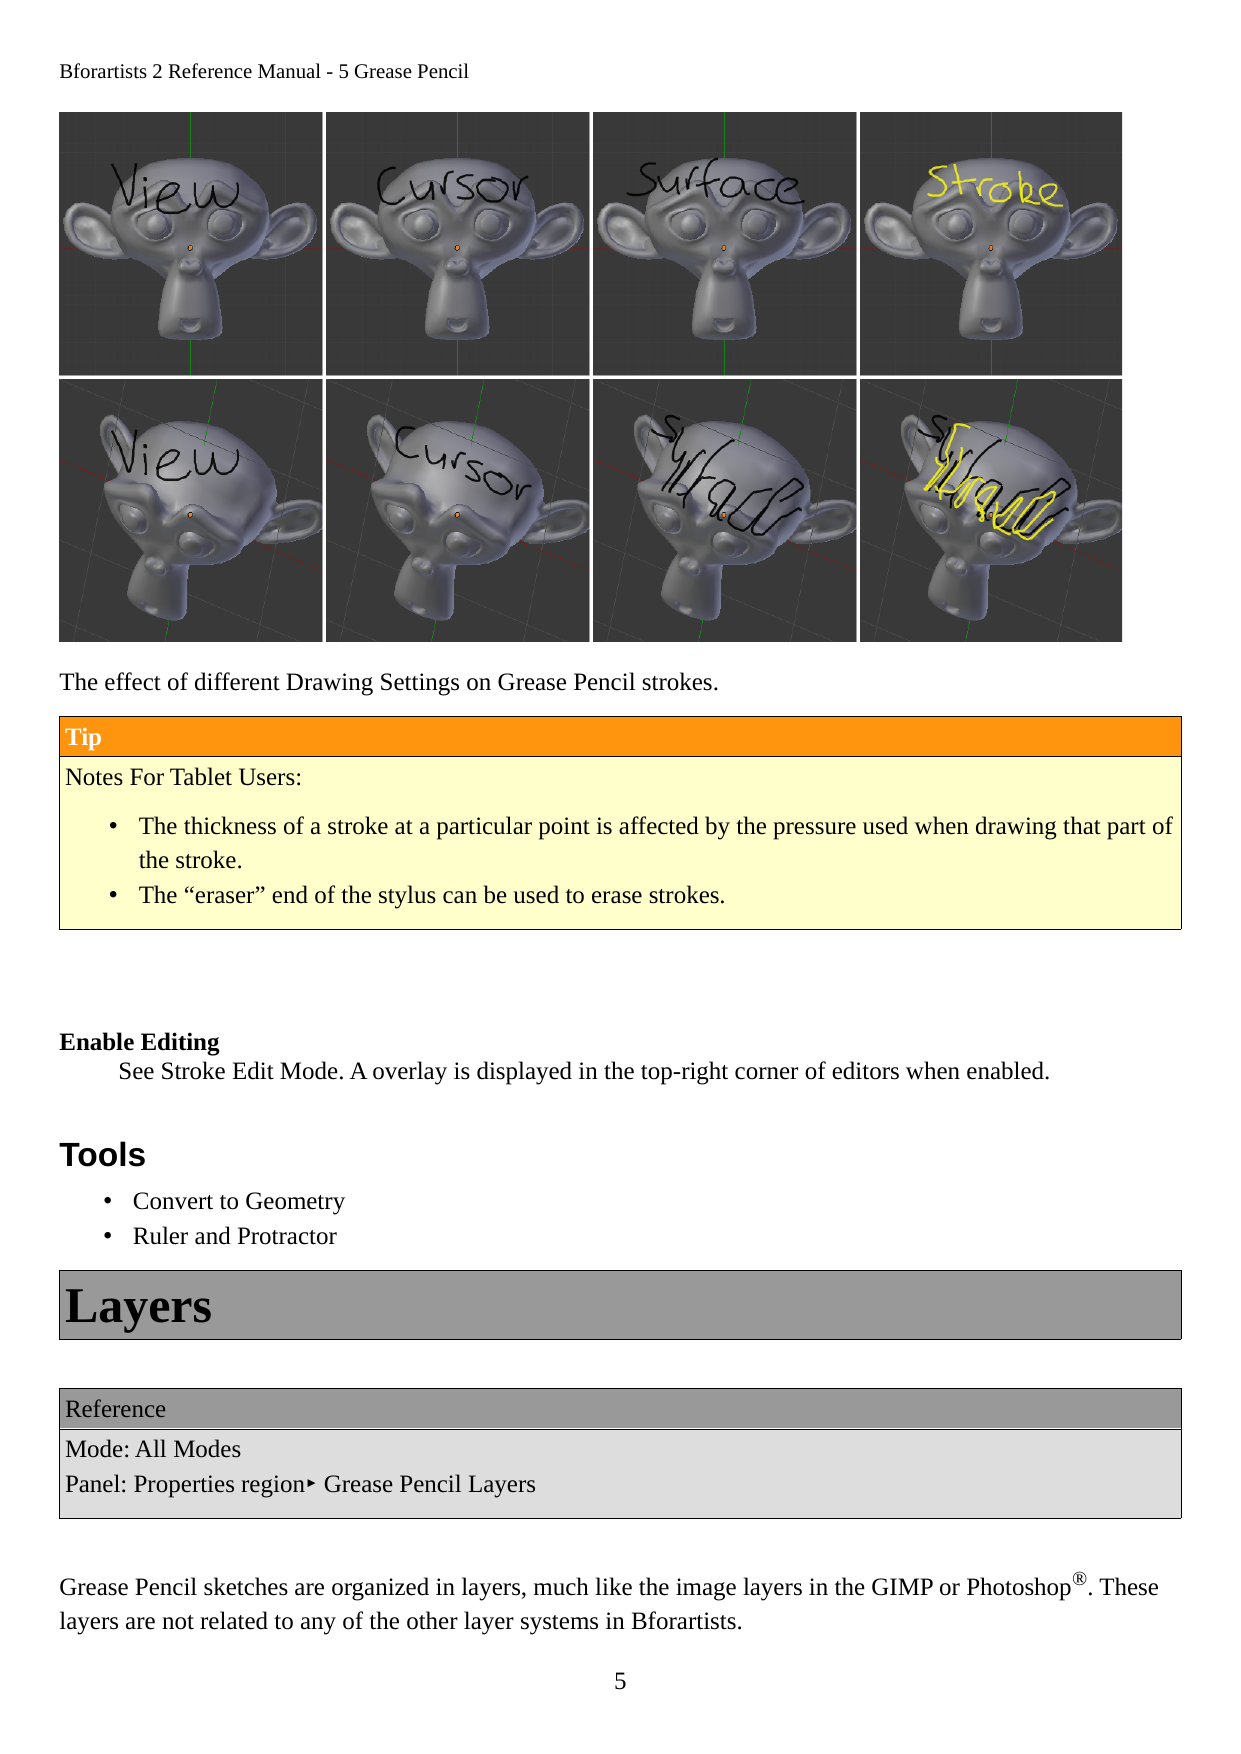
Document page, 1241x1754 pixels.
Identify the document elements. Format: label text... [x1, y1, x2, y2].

text Grease Pencil sketches are organized in layers, much like the image layers in the GIMP or Photoshop®. These layers are not related to any of the other layer systems in Bforartists. [59, 1567, 1181, 1635]
text The effect of different Drawing Settings on Grease Pencil strokes. [59, 667, 1181, 696]
picture [59, 112, 1123, 642]
table_cell Mode: All Modes Panel: Properties region‣ Grease Pencil Layers [60, 1430, 1181, 1518]
list Convert to Geometry [103, 1186, 1181, 1215]
subtitle Tools [59, 1135, 1181, 1174]
list Ruler and Protractor [103, 1221, 1181, 1249]
subtitle Enable Editing [59, 1027, 1181, 1056]
table_header Reference [60, 1389, 1181, 1428]
table_cell Notes For Tablet Users: The thickness of a stroke at a particular point is affected by the pressure used when drawing that part of the stroke. The “eraser” end of the stylus can be used to erase strokes. [60, 757, 1181, 929]
table_header Layers [60, 1271, 1181, 1339]
table_header Tip [60, 717, 1181, 756]
list See Stroke Edit Mode. A overlay is displayed in the top-right corner of editors when enabled. [118, 1056, 1181, 1085]
